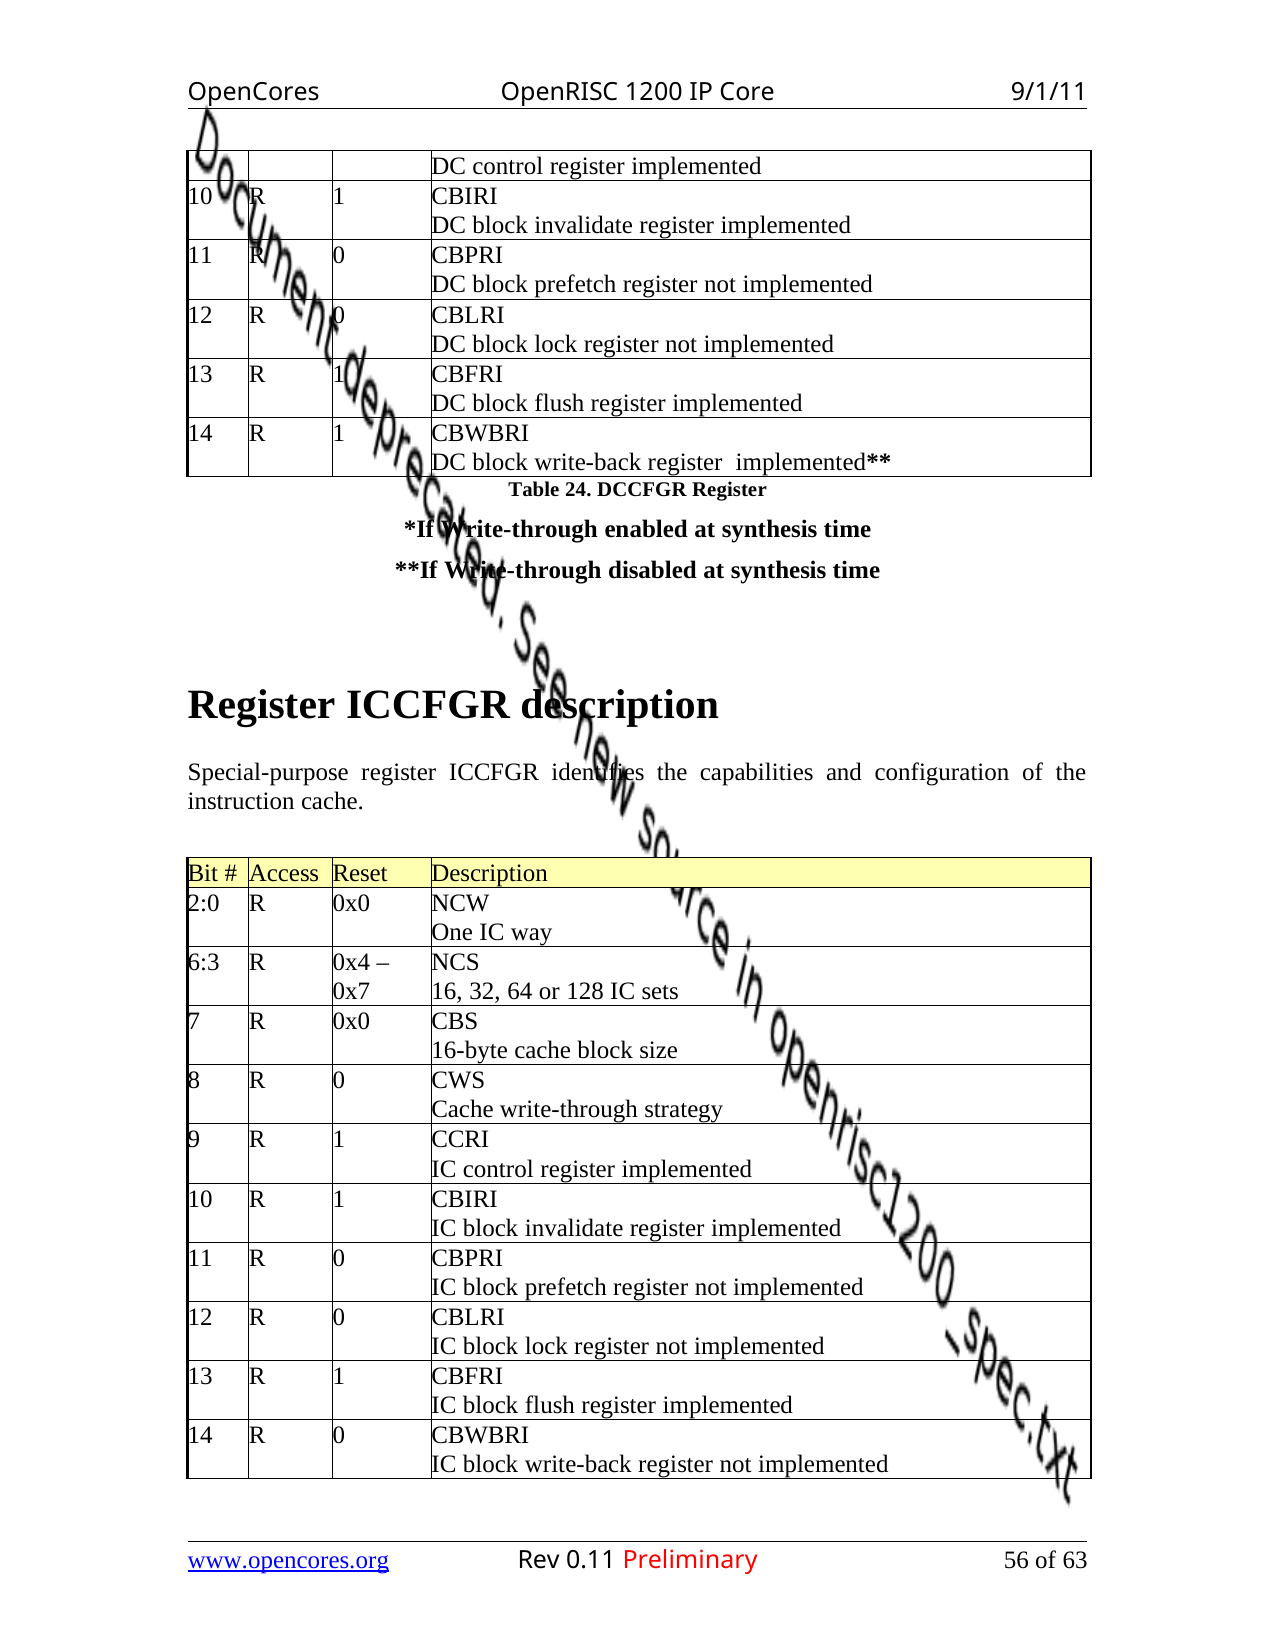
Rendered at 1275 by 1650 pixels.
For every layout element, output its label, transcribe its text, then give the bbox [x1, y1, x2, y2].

table_cell NCW One IC way [432, 888, 1090, 946]
table_cell 0x0 [333, 888, 431, 946]
text Special-purpose register ICCFGR identifies the capabilities and configuration of the instruction cache. [187, 757, 1087, 815]
table_header Reset [333, 858, 431, 887]
picture [264, 1558, 269, 1567]
table_cell CBWBRI IC block write-back register not implemented [432, 1420, 1090, 1478]
table_cell R [249, 1302, 332, 1360]
text **If Write-through disabled at synthesis time [187, 555, 1087, 584]
table_cell 13 [189, 359, 248, 417]
table_cell CBS 16-byte cache block size [432, 1006, 1090, 1064]
table_cell CBPRI IC block prefetch register not implemented [432, 1243, 1090, 1301]
table_cell 1 [333, 1361, 431, 1419]
table_cell R [249, 181, 332, 239]
table_cell CBFRI IC block flush register implemented [432, 1361, 1090, 1419]
table_header Description [432, 858, 1090, 887]
table_cell CCRI IC control register implemented [432, 1124, 1090, 1182]
table_cell R [249, 1420, 332, 1478]
table_cell 10 [189, 1184, 248, 1242]
table_cell 14 [189, 418, 248, 476]
table_cell 8 [189, 1065, 248, 1123]
table_cell 12 [189, 300, 248, 358]
table_cell R [249, 1361, 332, 1419]
table_cell 2:0 [189, 888, 248, 946]
picture [187, 477, 1088, 857]
table_cell 1 [333, 418, 431, 476]
text Table 24. DCCFGR Register [187, 477, 1087, 501]
table_cell [249, 151, 332, 180]
picture [187, 1479, 1088, 1576]
table_cell R [249, 1006, 332, 1064]
table_cell R [249, 240, 332, 298]
table_cell CBLRI IC block lock register not implemented [432, 1302, 1090, 1360]
table_header Bit # [189, 858, 248, 887]
table_cell 0 [333, 300, 431, 358]
table_cell R [249, 1243, 332, 1301]
table_cell 1 [333, 1124, 431, 1182]
table_cell CBPRI DC block prefetch register not implemented [432, 240, 1090, 298]
text *If Write-through enabled at synthesis time [187, 513, 1087, 543]
table_cell 1 [333, 359, 431, 417]
table_cell 0 [333, 1065, 431, 1123]
table_cell 0 [333, 1243, 431, 1301]
table_cell 0 [333, 1420, 431, 1478]
table_cell 10 [189, 181, 248, 239]
table_cell 1 [333, 1184, 431, 1242]
table_cell 11 [189, 1243, 248, 1301]
table_cell CBIRI IC block invalidate register implemented [432, 1184, 1090, 1242]
table_cell [333, 151, 431, 180]
table_cell 1 [333, 181, 431, 239]
table_cell R [249, 418, 332, 476]
table_cell NCS 16, 32, 64 or 128 IC sets [432, 947, 1090, 1005]
table_cell R [249, 300, 332, 358]
table_cell CBWBRI DC block write-back register implemented** [432, 418, 1090, 476]
table_cell CBLRI DC block lock register not implemented [432, 300, 1090, 358]
table_cell R [249, 1124, 332, 1182]
table_cell CBIRI DC block invalidate register implemented [432, 181, 1090, 239]
table_cell R [249, 359, 332, 417]
table_cell 12 [189, 1302, 248, 1360]
table_header Access [249, 858, 332, 887]
table_cell 0 [333, 1302, 431, 1360]
table_cell R [249, 1065, 332, 1123]
table_cell [189, 151, 248, 180]
table_cell DC control register implemented [432, 151, 1090, 180]
table_cell CBFRI DC block flush register implemented [432, 359, 1090, 417]
table_cell R [249, 947, 332, 1005]
table_cell R [249, 1184, 332, 1242]
table_cell 7 [189, 1006, 248, 1064]
table_cell 14 [189, 1420, 248, 1478]
table_cell R [249, 888, 332, 946]
table_cell 9 [189, 1124, 248, 1182]
table_cell CWS Cache write-through strategy [432, 1065, 1090, 1123]
table_cell 13 [189, 1361, 248, 1419]
subtitle Register ICCFGR description [187, 680, 1087, 728]
table_cell 0x0 [333, 1006, 431, 1064]
table_cell 6:3 [189, 947, 248, 1005]
table_cell 11 [189, 240, 248, 298]
table_cell 0x4 – 0x7 [333, 947, 431, 1005]
table_cell 0 [333, 240, 431, 298]
picture [187, 73, 1088, 150]
